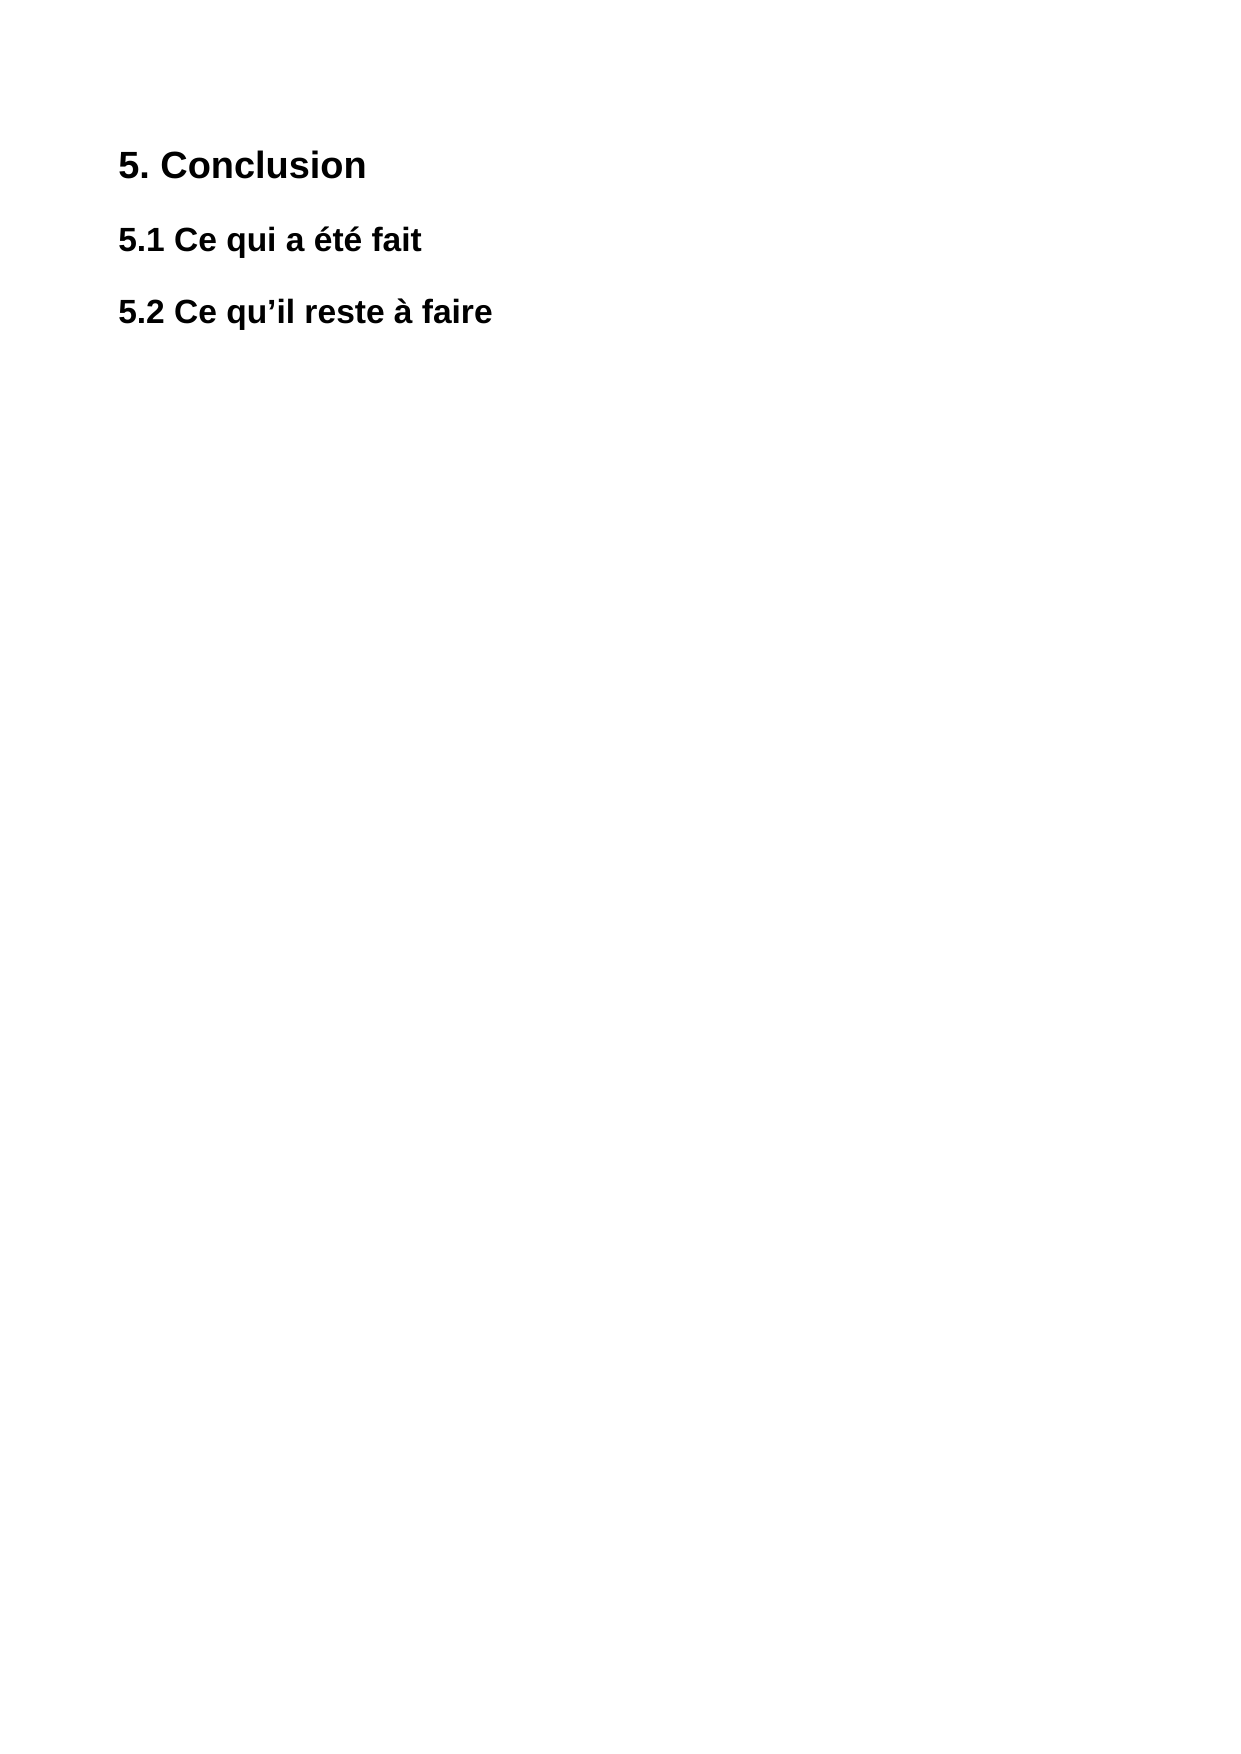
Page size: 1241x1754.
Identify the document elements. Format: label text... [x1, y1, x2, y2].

subtitle 5.1 Ce qui a été fait [118, 220, 1122, 259]
subtitle 5.2 Ce qu’il reste à faire [118, 292, 1122, 331]
subtitle 5. Conclusion [118, 143, 1122, 187]
